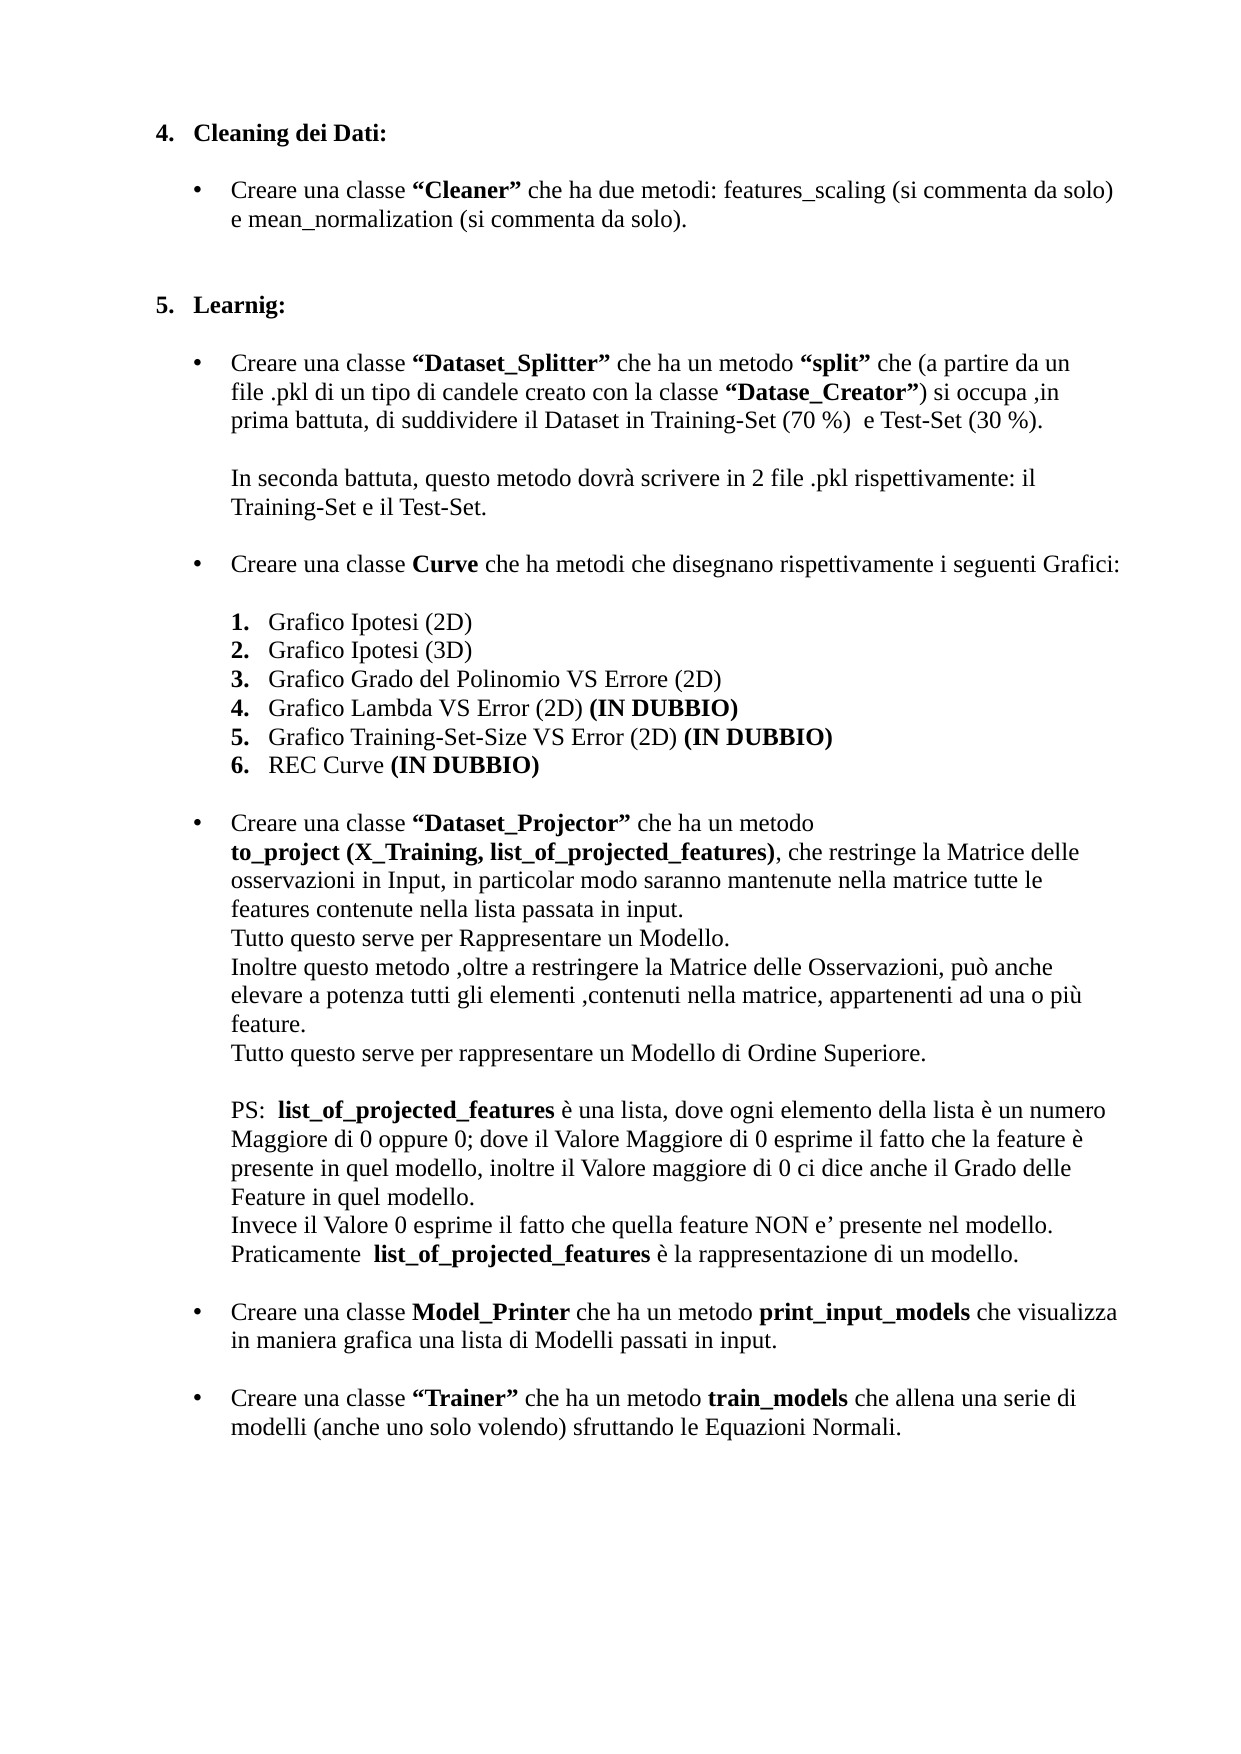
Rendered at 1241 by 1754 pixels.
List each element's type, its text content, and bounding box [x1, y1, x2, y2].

list In seconda battuta, questo metodo dovrà scrivere in 2 file .pkl rispettivamente: il Training-Set e il Test-Set. [193, 463, 1122, 521]
list Creare una classe “Cleaner” che ha due metodi: features_scaling (si commenta da solo) e mean_normalization (si commenta da solo). [193, 176, 1122, 233]
list Grafico Grado del Polinomio VS Errore (2D) [231, 664, 1122, 693]
list PS: list_of_projected_features è una lista, dove ogni elemento della lista è un numero Maggiore di 0 oppure 0; dove il Valore Maggiore di 0 esprime il fatto che la feature è presente in quel modello, inoltre il Valore maggiore di 0 ci dice anche il Grado delle Feature in quel modello. [193, 1096, 1122, 1211]
list Tutto questo serve per Rappresentare un Modello. [193, 923, 1122, 952]
list Invece il Valore 0 esprime il fatto che quella feature NON e’ presente nel modello. [193, 1211, 1122, 1239]
list to_project (X_Training, list_of_projected_features), che restringe la Matrice delle osservazioni in Input, in particolar modo saranno mantenute nella matrice tutte le features contenute nella lista passata in input. [193, 837, 1122, 923]
list Grafico Ipotesi (3D) [231, 636, 1122, 664]
list Cleaning dei Dati: [156, 118, 1122, 147]
list Grafico Ipotesi (2D) [231, 607, 1122, 636]
list Grafico Lambda VS Error (2D) (IN DUBBIO) [231, 693, 1122, 722]
list Creare una classe “Dataset_Projector” che ha un metodo [193, 808, 1122, 837]
list Creare una classe Model_Printer che ha un metodo print_input_models che visualizza in maniera grafica una lista di Modelli passati in input. [193, 1297, 1122, 1354]
list Creare una classe Curve che ha metodi che disegnano rispettivamente i seguenti Grafici: [193, 549, 1122, 578]
list Learnig: [156, 291, 1122, 319]
list REC Curve (IN DUBBIO) [231, 751, 1122, 779]
list Praticamente list_of_projected_features è la rappresentazione di un modello. [193, 1239, 1122, 1268]
list Inoltre questo metodo ,oltre a restringere la Matrice delle Osservazioni, può anche elevare a potenza tutti gli elementi ,contenuti nella matrice, appartenenti ad una o più feature. [193, 952, 1122, 1038]
list Creare una classe “Dataset_Splitter” che ha un metodo “split” che (a partire da un file .pkl di un tipo di candele creato con la classe “Datase_Creator”) si occupa ,in prima battuta, di suddividere il Dataset in Training-Set (70 %) e Test-Set (30 %). [193, 348, 1122, 434]
list Creare una classe “Trainer” che ha un metodo train_models che allena una serie di modelli (anche uno solo volendo) sfruttando le Equazioni Normali. [193, 1383, 1122, 1441]
list Grafico Training-Set-Size VS Error (2D) (IN DUBBIO) [231, 722, 1122, 751]
list Tutto questo serve per rappresentare un Modello di Ordine Superiore. [193, 1038, 1122, 1067]
